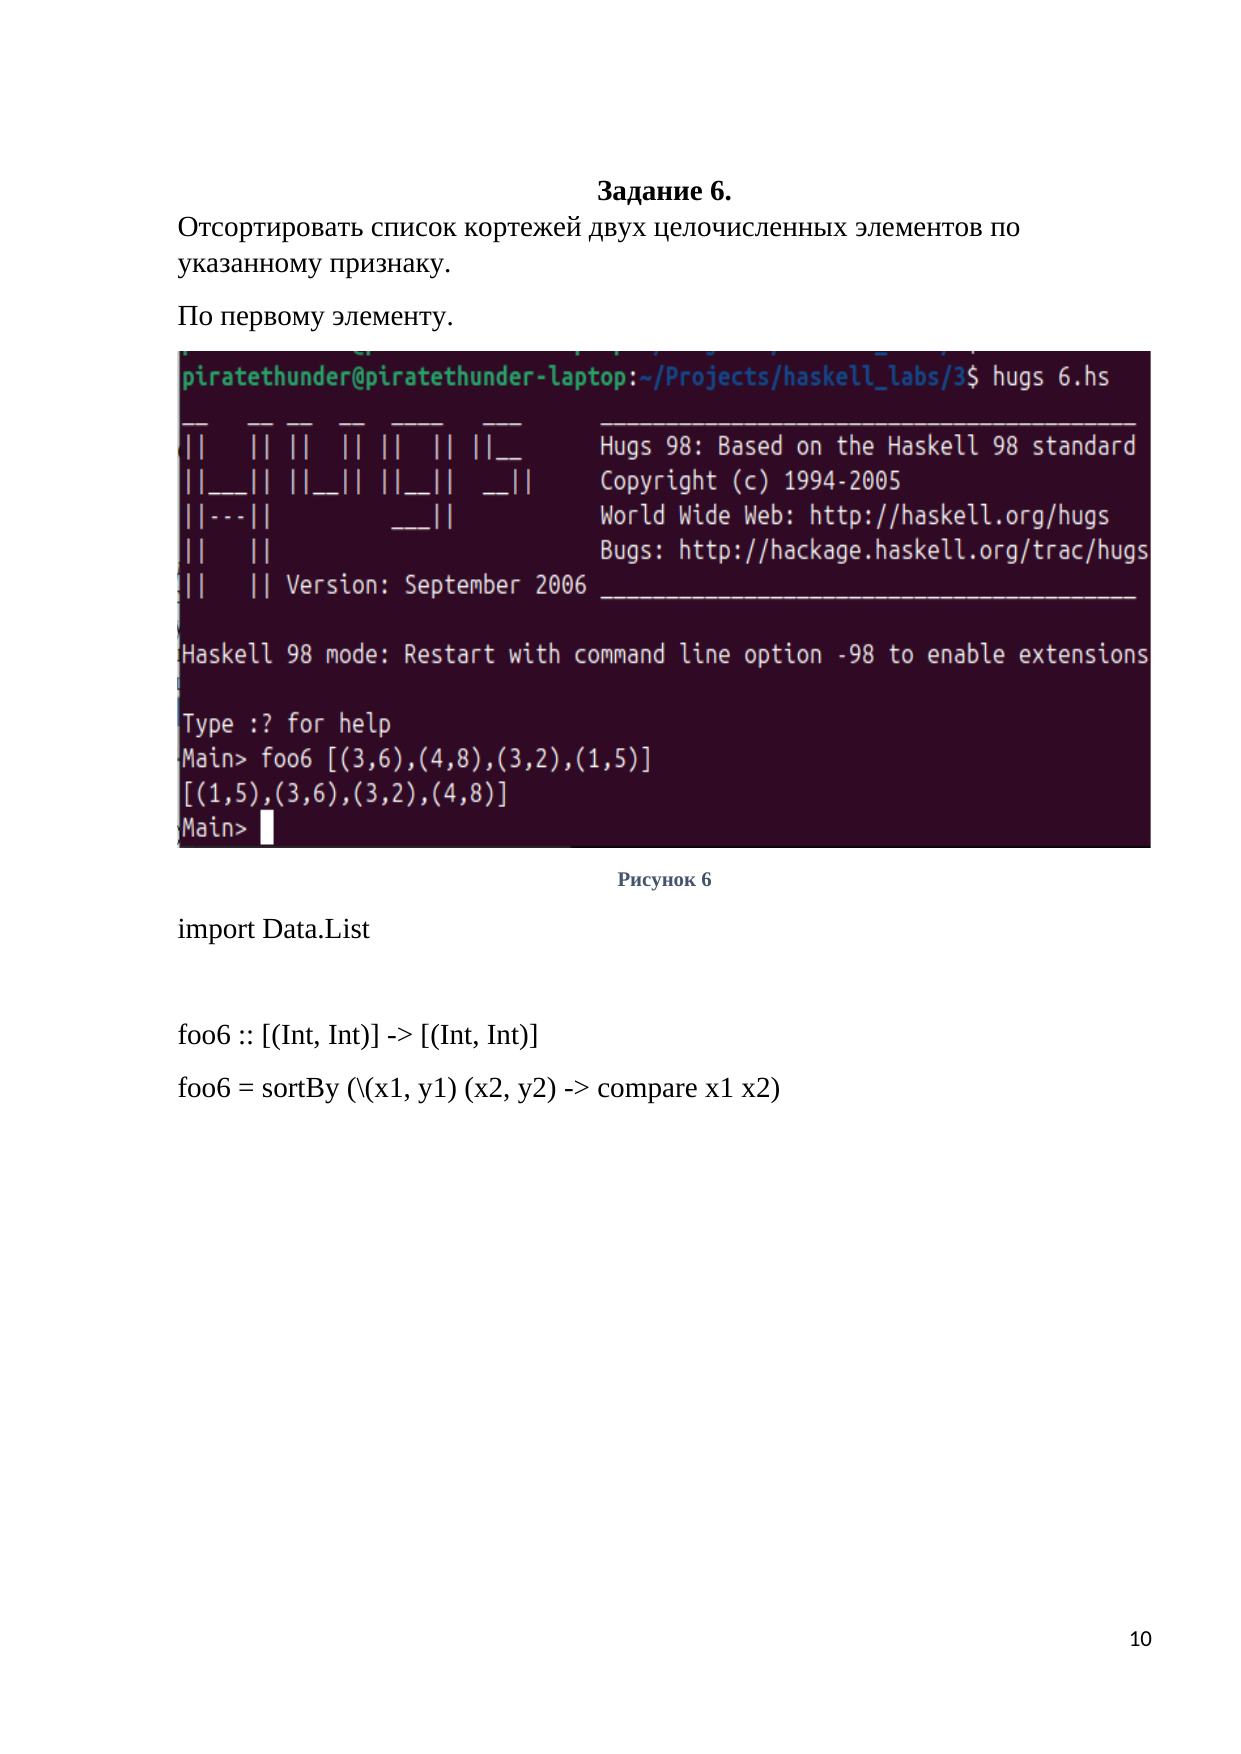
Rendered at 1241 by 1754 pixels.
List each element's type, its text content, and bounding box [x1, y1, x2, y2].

picture [177, 351, 1151, 848]
text import Data.List [177, 912, 1152, 945]
text foo6 :: [(Int, Int)] -> [(Int, Int)] [177, 1017, 1152, 1051]
text Рисунок 6 [177, 867, 1152, 891]
subtitle Задание 6. [177, 173, 1152, 207]
text foo6 = sortBy (\(x1, y1) (x2, y2) -> compare x1 x2) [177, 1070, 1152, 1104]
text Отсортировать список кортежей двух целочисленных элементов по указанному признаку. [177, 209, 1152, 279]
text По первому элементу. [177, 298, 1152, 332]
